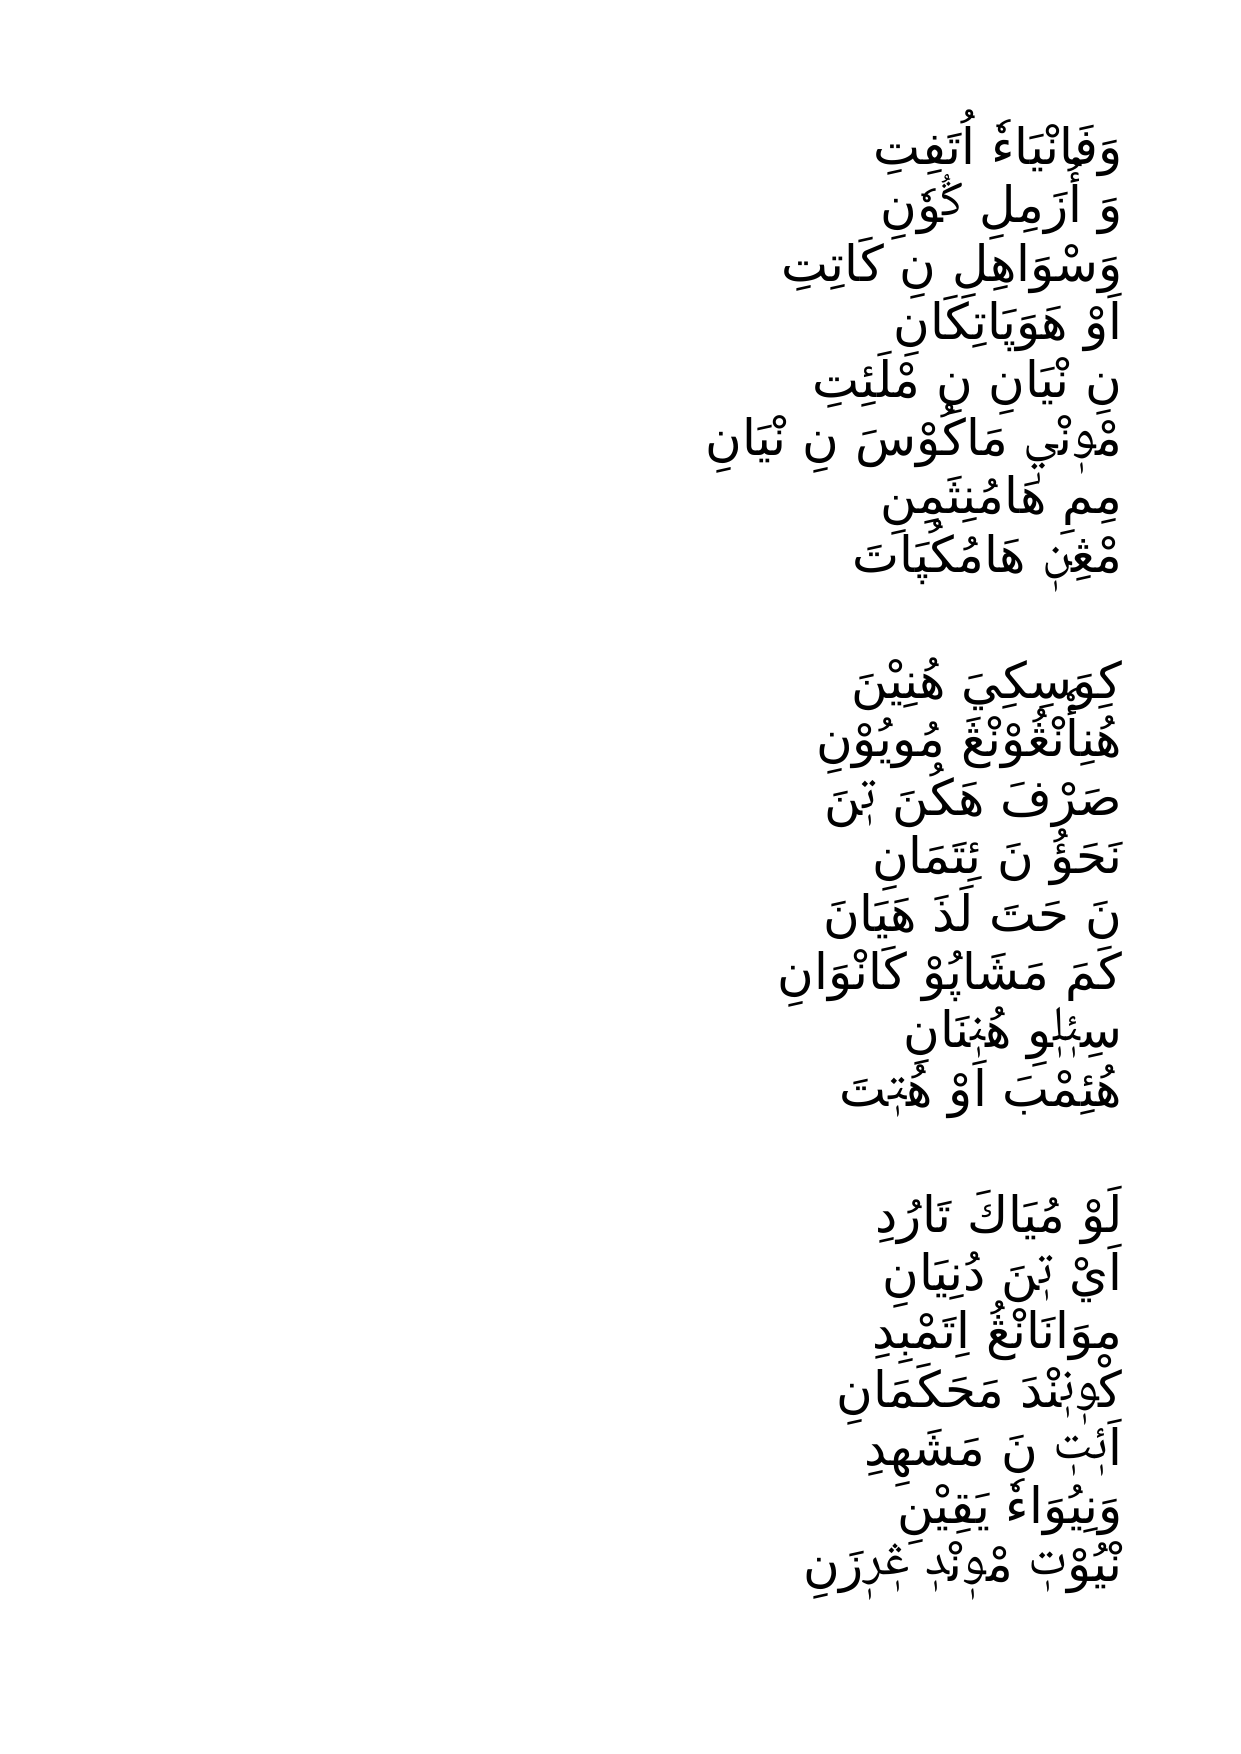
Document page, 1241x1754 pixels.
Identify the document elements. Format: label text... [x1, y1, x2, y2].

text وَسْوَاهِلِ نِ كَاتِتِ اَوْ هَوَپَاتِكَانِ [118, 234, 1122, 351]
text صَرْفَ هَكُنَ تٖنَ نَحَؤُ نَ ئِتَمَانِ [118, 768, 1122, 885]
text سِئٖلٖوِ هُنٖنَانِ هُئِمْبَ اَوْ هُتٖتَ [118, 1001, 1122, 1118]
text وَفَانْيَاءٗ اُتَفِتِ وَ أُزَمِلِ ػُوٗنِ [118, 118, 1122, 234]
text نَ حَتَ لَذَ هَيَانَ كَمَ مَشَاپُوْ كَانْوَانِ [118, 885, 1122, 1001]
text اَئٖتٖ نَ مَشَهِدِ وَنِيُوَاءٗ يَقِيْنِ [118, 1419, 1122, 1535]
text موَانَانْڠُ اِتَمْبِدِ كْوٖنٖنْدَ مَحَكَمَانِ [118, 1302, 1122, 1419]
text لَوْ مُيَاكَ تَارُدِ اَيْ تٖنَ دُنِيَانِ [118, 1186, 1122, 1302]
text كِوَسِكِيَ هُنِيْنَ هُنِأٗنْڠُوْنْڠَ مُويُوْنِ [118, 652, 1122, 768]
text نِ نْيَانِ نِ مْلَئِتِ مْوٖنْيٖ مَاكُوْسَ نِ نْيَانِ [118, 351, 1122, 467]
text مِمِ هَامُنِثَمِنِ مْڠِنٖ هَامُكُپَاتَ [118, 467, 1122, 584]
text نْيُوْتٖ مْوٖنْدٖ ڠٖرٖزَنِ [118, 1535, 1122, 1594]
